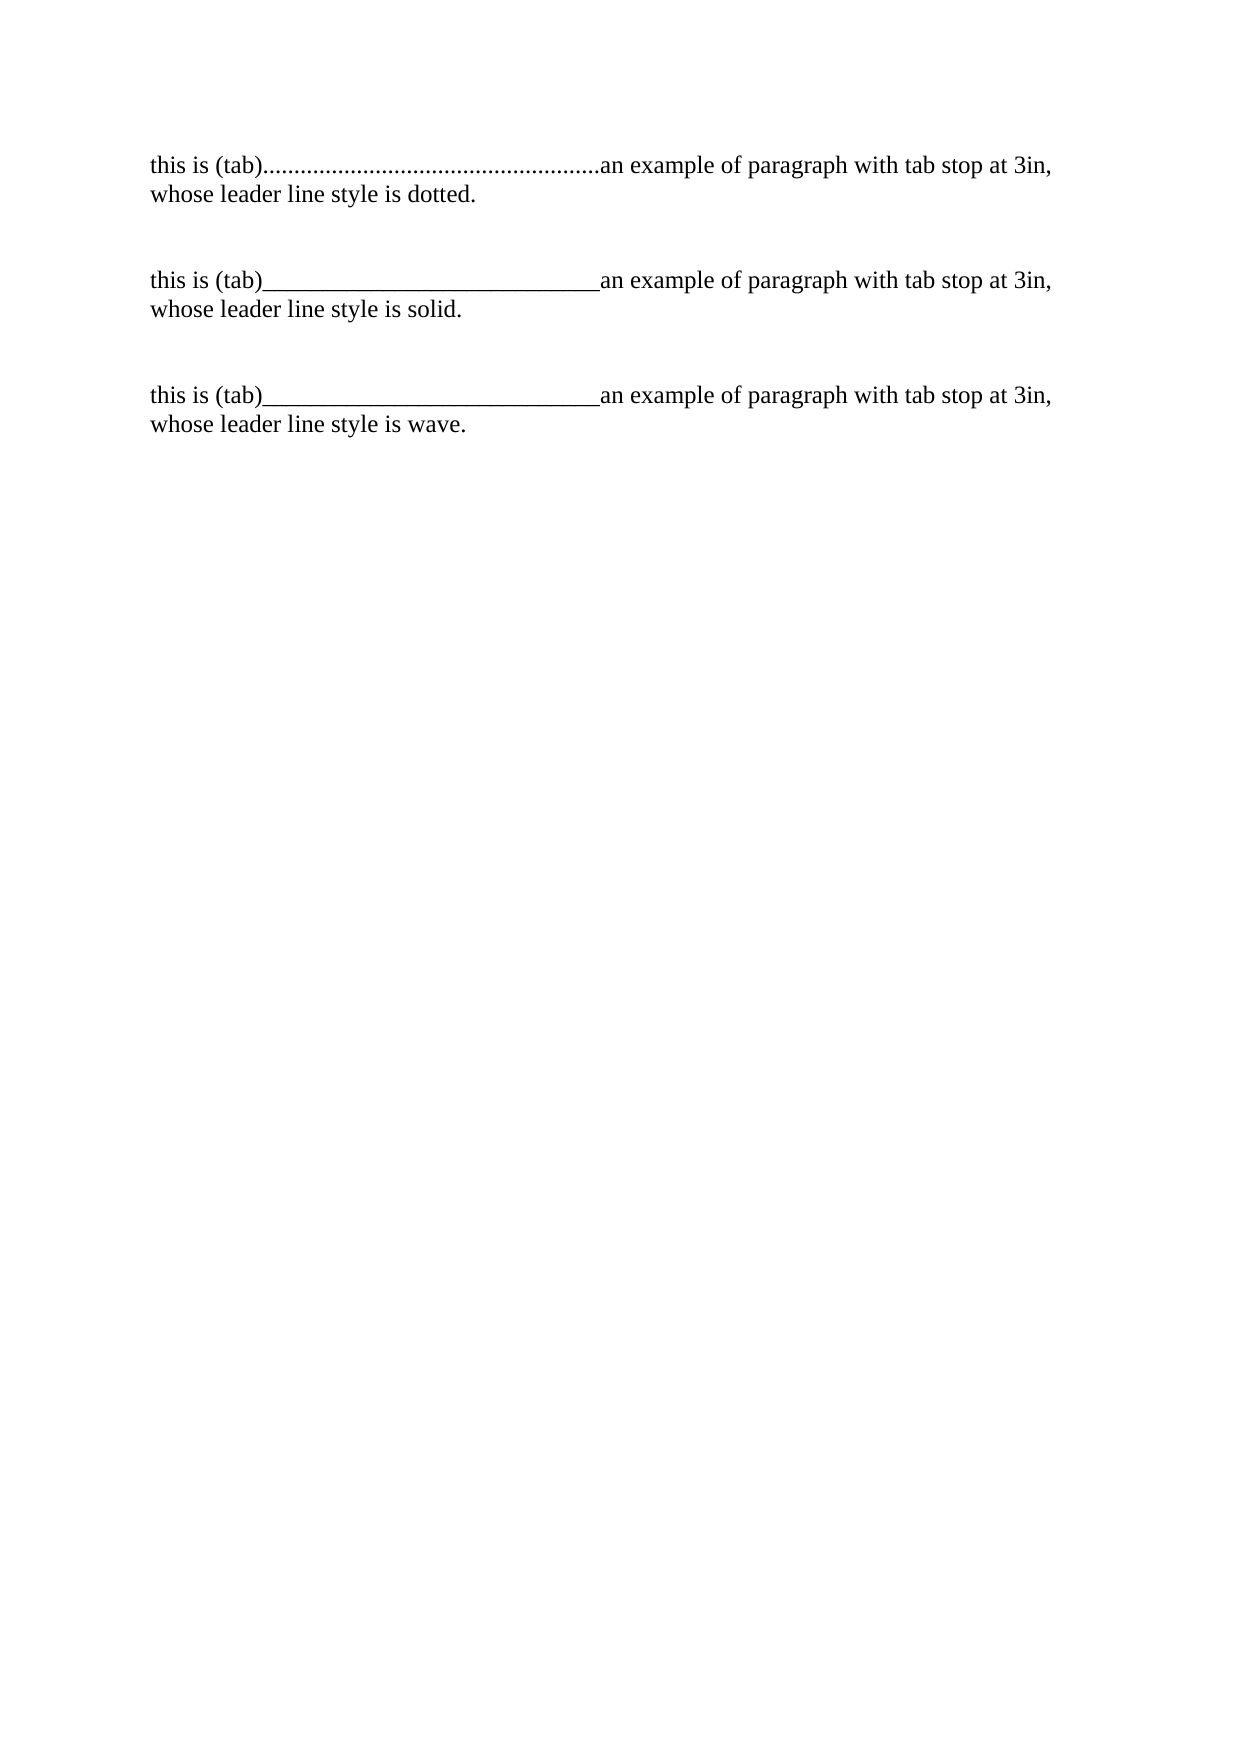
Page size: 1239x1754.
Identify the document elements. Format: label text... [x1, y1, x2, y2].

text this is (tab) an example of paragraph with tab stop at 3in, whose leader line style is wave. [150, 380, 1089, 437]
text this is (tab) an example of paragraph with tab stop at 3in, whose leader line style is dotted. [150, 150, 1089, 207]
text this is (tab) an example of paragraph with tab stop at 3in, whose leader line style is solid. [150, 265, 1089, 322]
